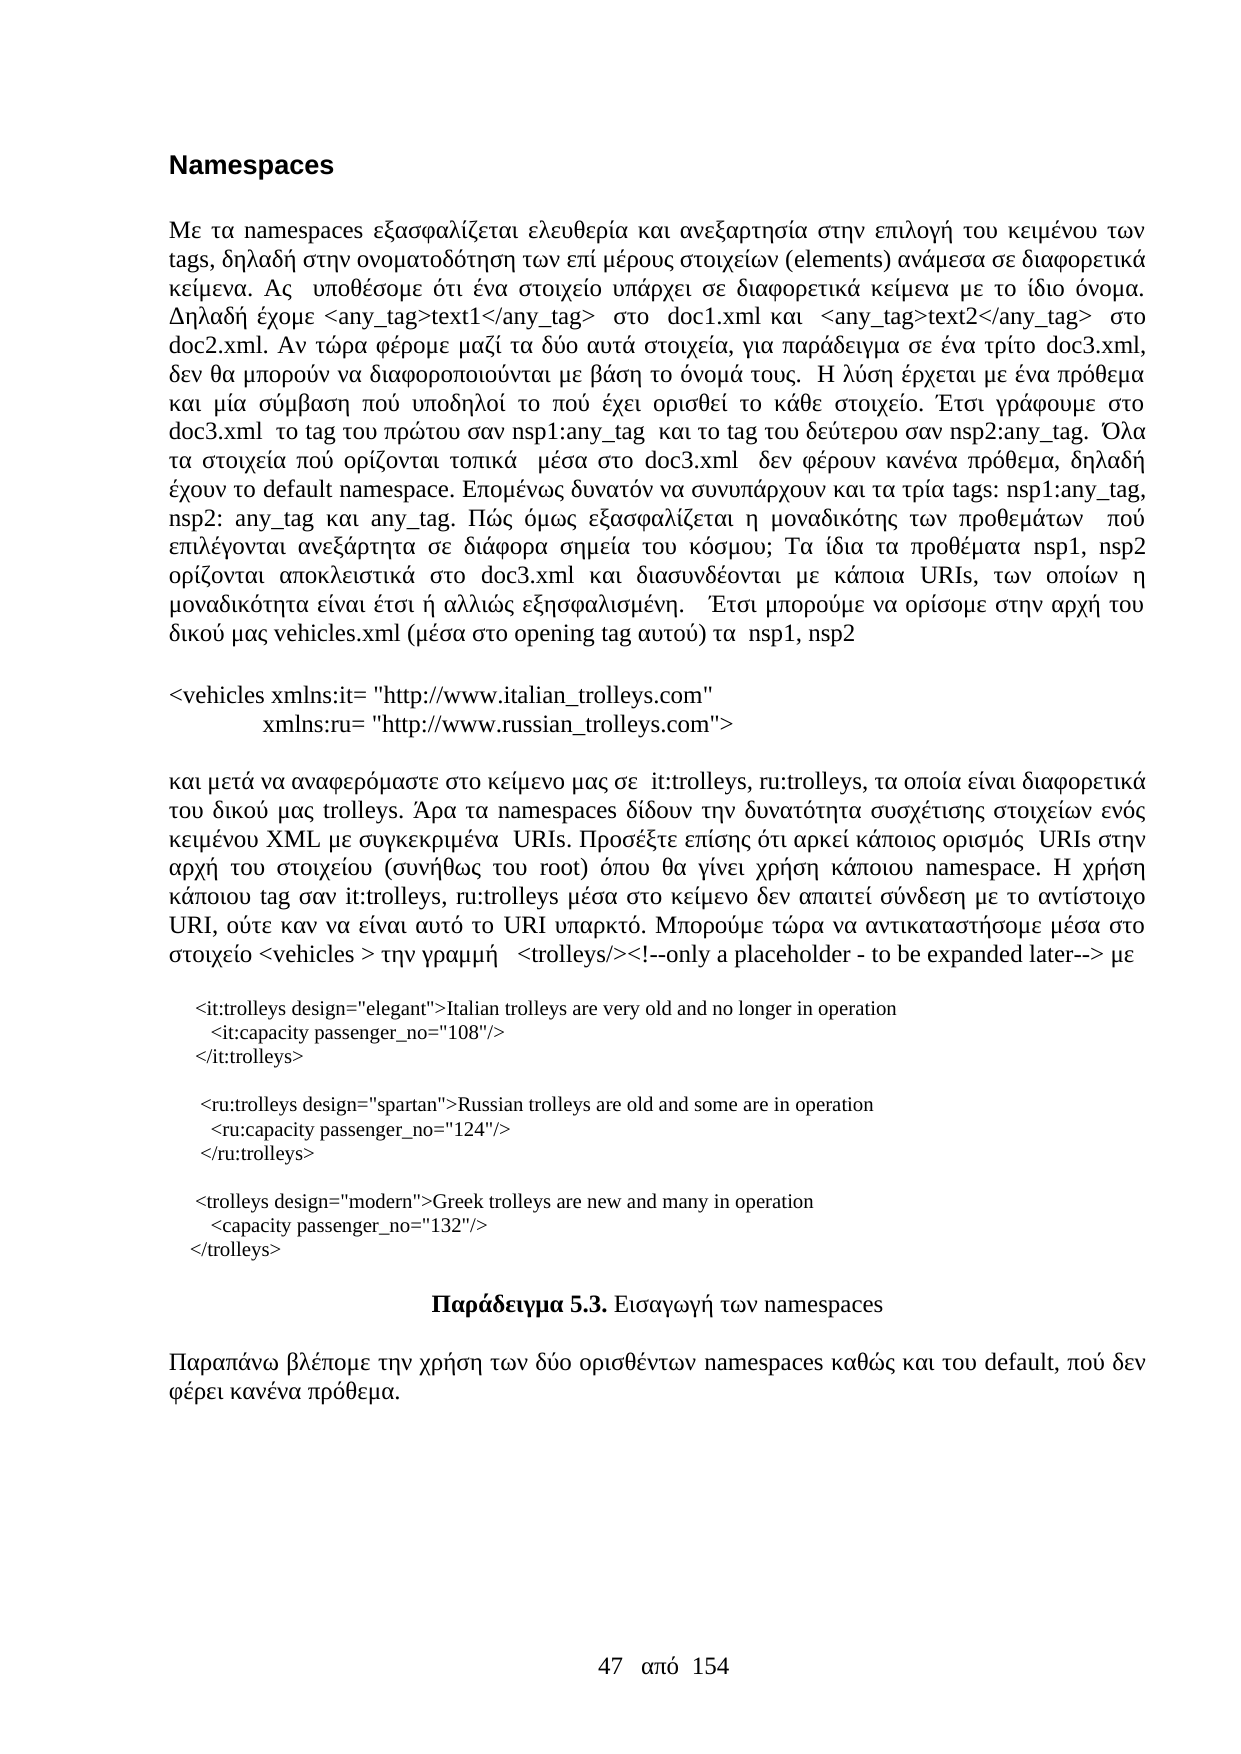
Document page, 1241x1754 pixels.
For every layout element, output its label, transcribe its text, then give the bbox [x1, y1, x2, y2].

text <capacity passenger_no="132"/> [169, 1213, 1146, 1237]
text Παράδειγμα 5.3. Εισαγωγή των namespaces [169, 1289, 1146, 1318]
text και μετά να αναφερόμαστε στο κείμενο μας σε it:trolleys, ru:trolleys, τα οποία είναι διαφορετικά του δικού μας trolleys. Άρα τα namespaces δίδουν την δυνατότητα συσχέτισης στοιχείων ενός κειμένου XML με συγκεκριμένα URIs. Προσέξτε επίσης ότι αρκεί κάποιος ορισμός URIs στην αρχή του στοιχείου (συνήθως του root) όπου θα γίνει χρήση κάποιου namespace. Η χρήση κάποιου tag σαν it:trolleys, ru:trolleys μέσα στο κείμενο δεν απαιτεί σύνδεση με το αντίστοιχο URI, ούτε καν να είναι αυτό το URI υπαρκτό. Μπορούμε τώρα να αντικαταστήσομε μέσα στο στοιχείο <vehicles > την γραμμή <trolleys/><!--only a placeholder - to be expanded later--> με [169, 766, 1146, 967]
text <vehicles xmlns:it= "http://www.italian_trolleys.com" [169, 680, 1146, 709]
text </it:trolleys> [169, 1044, 1146, 1068]
text </trolleys> [169, 1237, 1146, 1261]
text <ru:trolleys design="spartan">Russian trolleys are old and some are in operation [169, 1092, 1146, 1116]
text Παραπάνω βλέπομε την χρήση των δύο ορισθέντων namespaces καθώς και του default, πού δεν φέρει κανένα πρόθεμα. [169, 1347, 1146, 1404]
text <it:capacity passenger_no="108"/> [169, 1020, 1146, 1044]
text <ru:capacity passenger_no="124"/> [169, 1116, 1146, 1141]
text Με τα namespaces εξασφαλίζεται ελευθερία και ανεξαρτησία στην επιλογή του κειμένου των tags, δηλαδή στην ονοματοδότηση των επί μέρους στοιχείων (elements) ανάμεσα σε διαφορετικά κείμενα. Ας υποθέσομε ότι ένα στοιχείο υπάρχει σε διαφορετικά κείμενα με το ίδιο όνομα. Δηλαδή έχομε <any_tag>text1</any_tag> στο doc1.xml και <any_tag>text2</any_tag> στο doc2.xml. Αν τώρα φέρομε μαζί τα δύο αυτά στοιχεία, για παράδειγμα σε ένα τρίτο doc3.xml, δεν θα μπορούν να διαφοροποιούνται με βάση το όνομά τους. Η λύση έρχεται με ένα πρόθεμα και μία σύμβαση πού υποδηλοί το πού έχει ορισθεί το κάθε στοιχείο. Έτσι γράφουμε στο doc3.xml το tag του πρώτου σαν nsp1:any_tag και το tag του δεύτερου σαν nsp2:any_tag. Όλα τα στοιχεία πού ορίζονται τοπικά μέσα στο doc3.xml δεν φέρουν κανένα πρόθεμα, δηλαδή έχουν το default namespace. Επομένως δυνατόν να συνυπάρχουν και τα τρία tags: nsp1:any_tag, nsp2: any_tag και any_tag. Πώς όμως εξασφαλίζεται η μοναδικότης των προθεμάτων πού επιλέγονται ανεξάρτητα σε διάφορα σημεία του κόσμου; Τα ίδια τα προθέματα nsp1, nsp2 ορίζονται αποκλειστικά στο doc3.xml και διασυνδέονται με κάποια URIs, των οποίων η μοναδικότητα είναι έτσι ή αλλιώς εξησφαλισμένη. Έτσι μπορούμε να ορίσομε στην αρχή του δικού μας vehicles.xml (μέσα στο opening tag αυτού) τα nsp1, nsp2 [169, 215, 1146, 646]
subtitle Namespaces [169, 149, 1092, 180]
text xmlns:ru= "http://www.russian_trolleys.com"> [169, 709, 1146, 737]
text <it:trolleys design="elegant">Italian trolleys are very old and no longer in operation [169, 996, 1146, 1020]
text </ru:trolleys> [169, 1141, 1146, 1164]
text <trolleys design="modern">Greek trolleys are new and many in operation [169, 1189, 1146, 1213]
